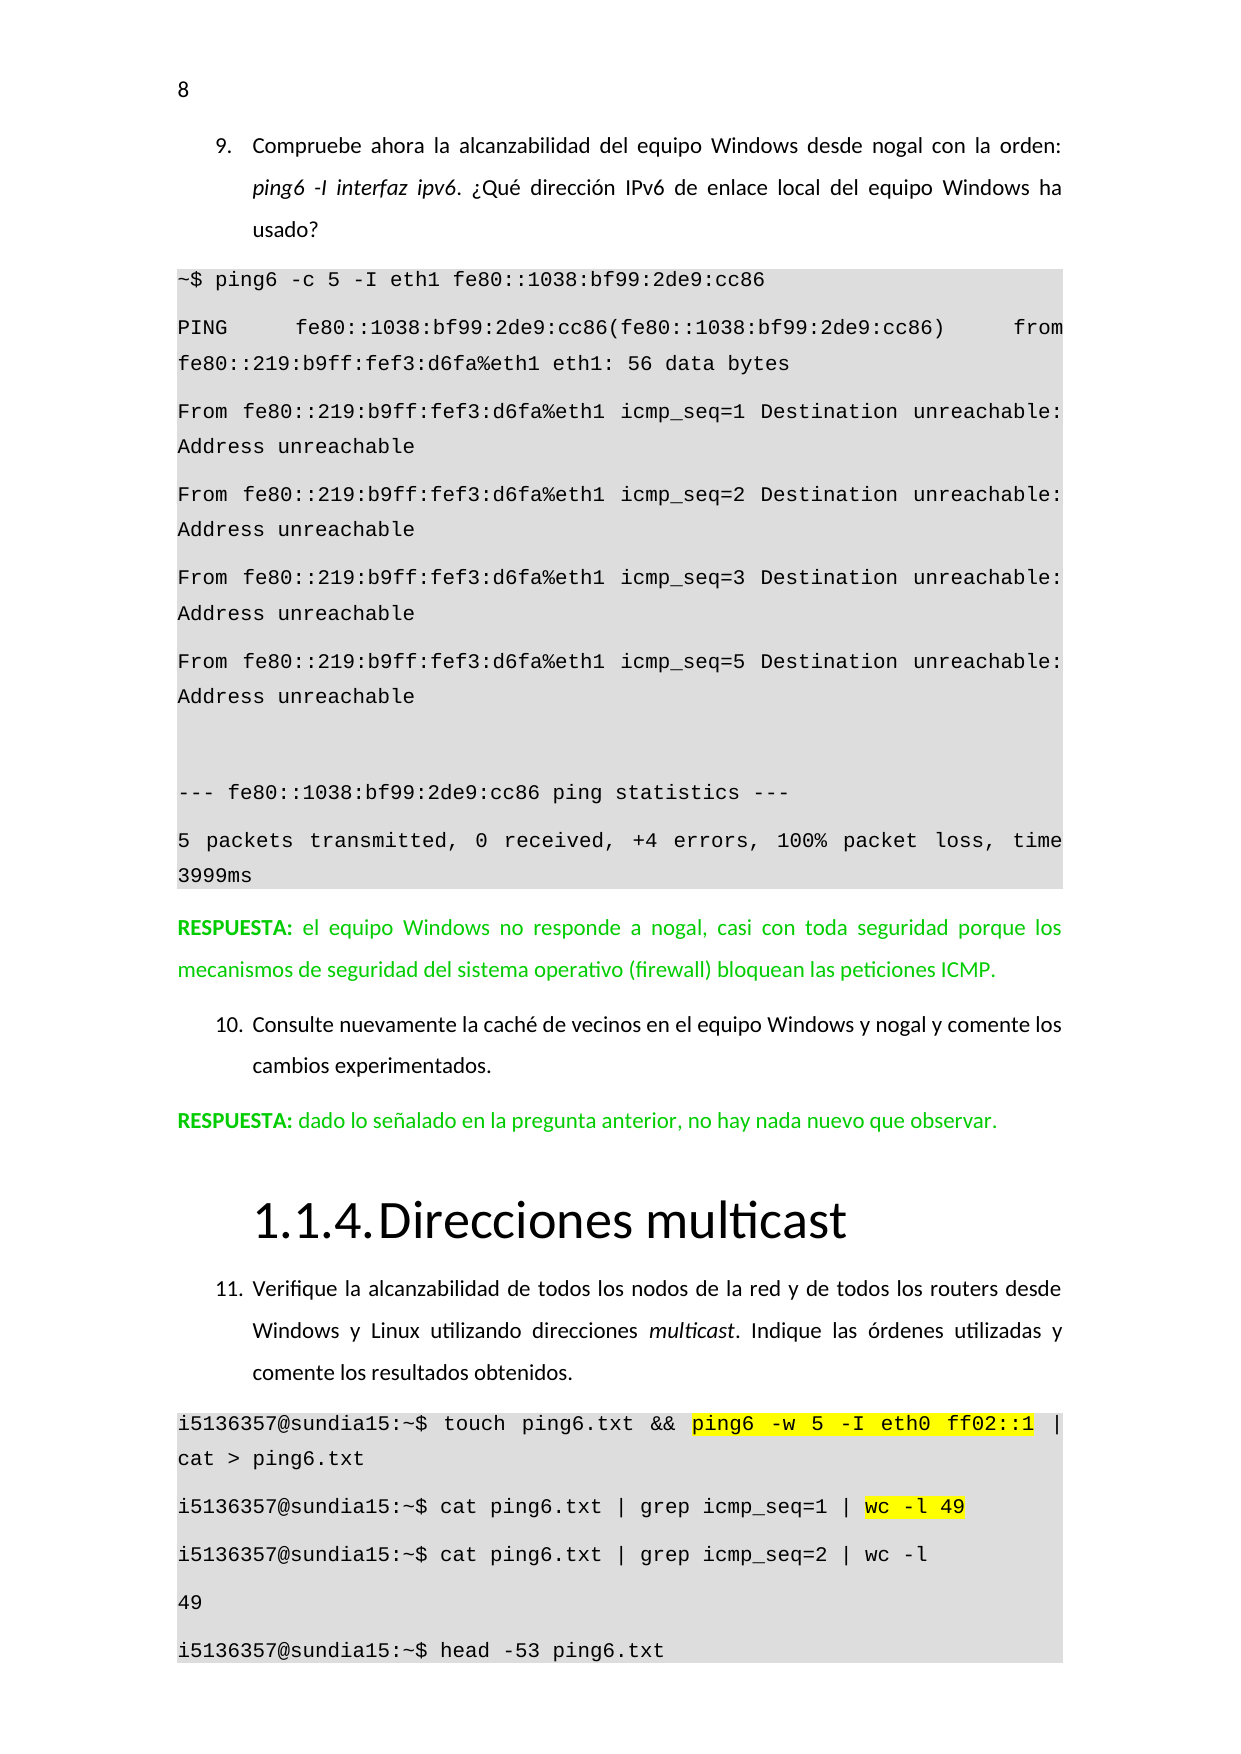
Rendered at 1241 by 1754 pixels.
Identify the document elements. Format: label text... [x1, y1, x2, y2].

text i5136357@sundia15:~$ head -53 ping6.txt [177, 1640, 1063, 1663]
text PING fe80::1038:bf99:2de9:cc86(fe80::1038:bf99:2de9:cc86) from fe80::219:b9ff:fef3:d6fa%eth1 eth1: 56 data bytes [177, 317, 1063, 376]
text ~$ ping6 -c 5 -I eth1 fe80::1038:bf99:2de9:cc86 [177, 269, 1063, 293]
text i5136357@sundia15:~$ touch ping6.txt && ping6 -w 5 -I eth0 ff02::1 | cat > ping6.txt [177, 1413, 1063, 1472]
list Compruebe ahora la alcanzabilidad del equipo Windows desde nogal con la orden: ping6 -I interfaz ipv6. ¿Qué dirección IPv6 de enlace local del equipo Windows ha usado? [215, 131, 1063, 243]
subtitle Direcciones multicast [252, 1186, 1063, 1252]
text RESPUESTA: el equipo Windows no responde a nogal, casi con toda seguridad porque los mecanismos de seguridad del sistema operativo (firewall) bloquean las peticiones ICMP. [177, 913, 1063, 983]
text From fe80::219:b9ff:fef3:d6fa%eth1 icmp_seq=3 Destination unreachable: Address unreachable [177, 567, 1063, 626]
text From fe80::219:b9ff:fef3:d6fa%eth1 icmp_seq=1 Destination unreachable: Address unreachable [177, 401, 1063, 460]
list Verifique la alcanzabilidad de todos los nodos de la red y de todos los routers desde Windows y Linux utilizando direcciones multicast. Indique las órdenes utilizadas y comente los resultados obtenidos. [215, 1274, 1063, 1386]
text i5136357@sundia15:~$ cat ping6.txt | grep icmp_seq=2 | wc -l [177, 1544, 1063, 1567]
list Consulte nuevamente la caché de vecinos en el equipo Windows y nogal y comente los cambios experimentados. [215, 1010, 1063, 1080]
text RESPUESTA: dado lo señalado en la pregunta anterior, no hay nada nuevo que observar. [177, 1106, 1063, 1134]
text 49 [177, 1592, 1063, 1615]
text From fe80::219:b9ff:fef3:d6fa%eth1 icmp_seq=2 Destination unreachable: Address unreachable [177, 484, 1063, 543]
text From fe80::219:b9ff:fef3:d6fa%eth1 icmp_seq=5 Destination unreachable: Address unreachable [177, 651, 1063, 710]
text --- fe80::1038:bf99:2de9:cc86 ping statistics --- [177, 782, 1063, 806]
text i5136357@sundia15:~$ cat ping6.txt | grep icmp_seq=1 | wc -l 49 [177, 1496, 1063, 1519]
text 5 packets transmitted, 0 received, +4 errors, 100% packet loss, time 3999ms [177, 830, 1063, 889]
